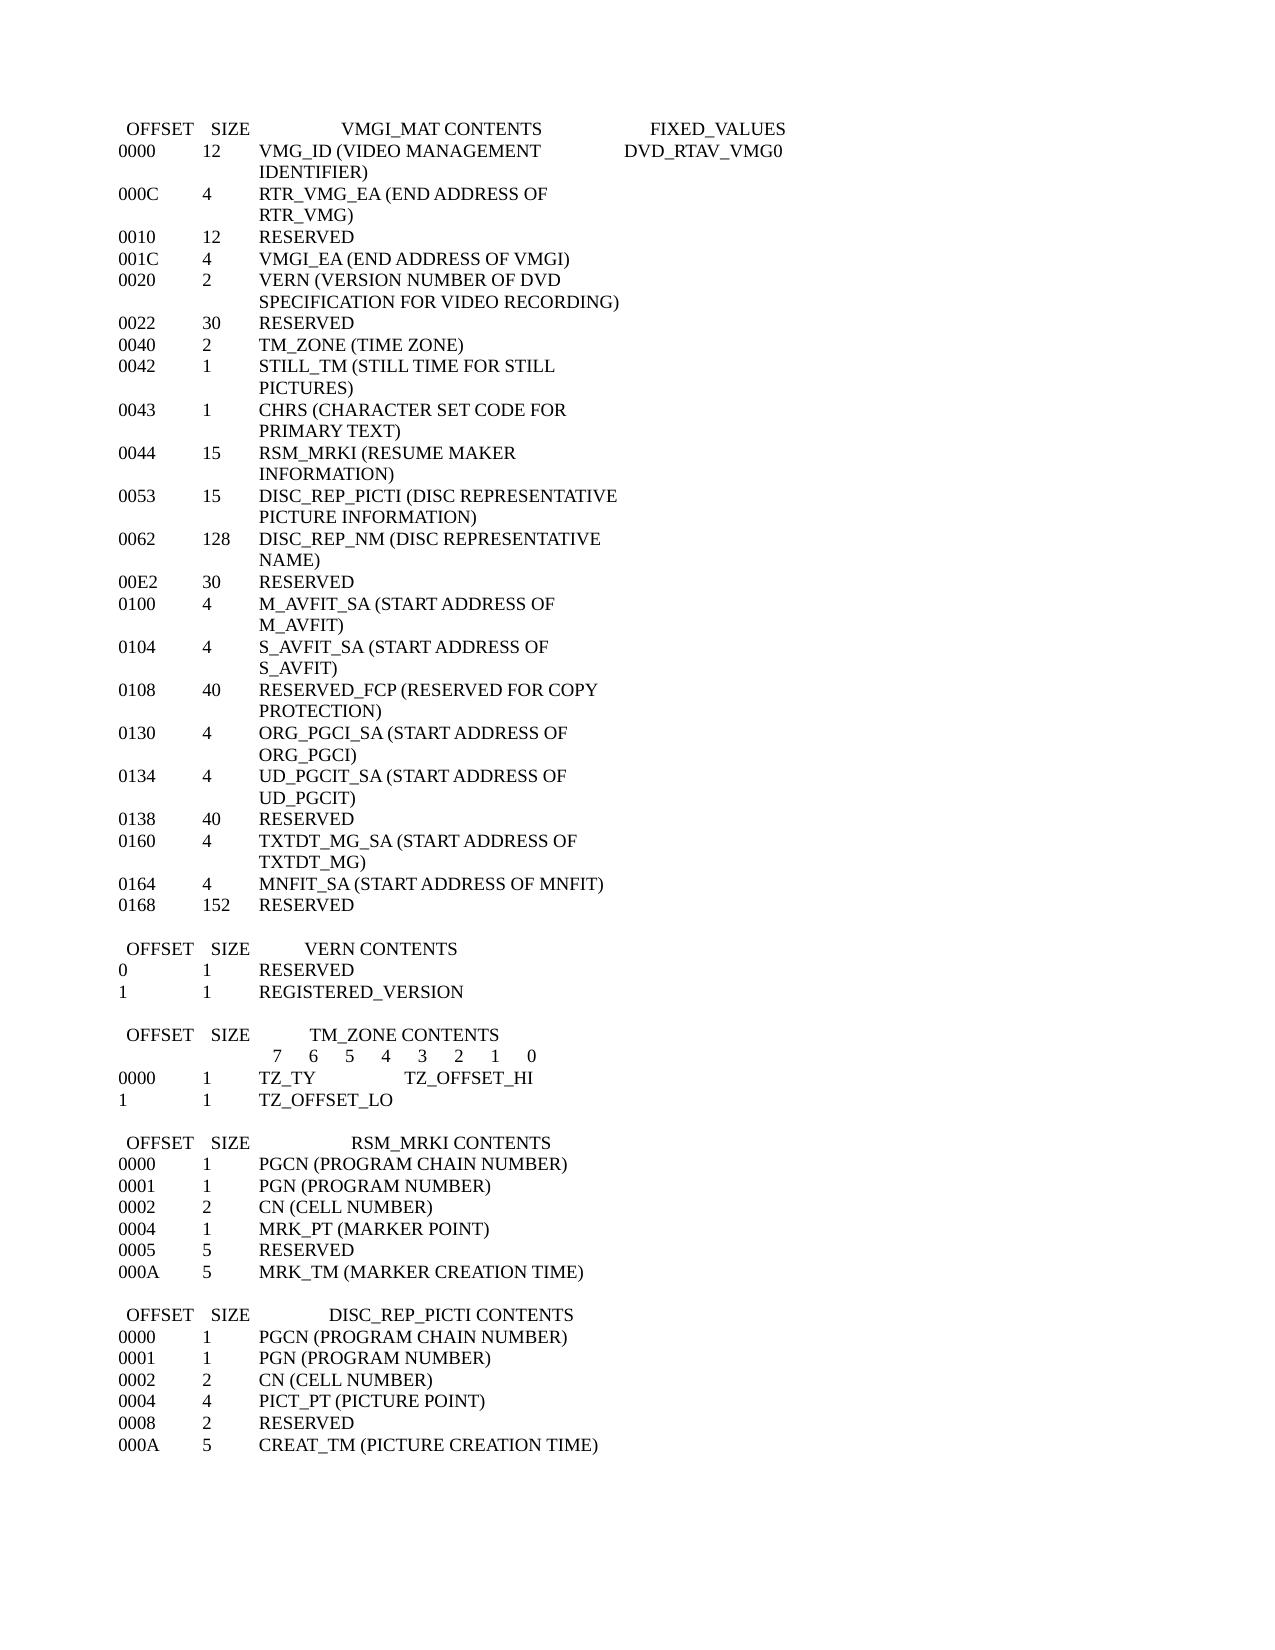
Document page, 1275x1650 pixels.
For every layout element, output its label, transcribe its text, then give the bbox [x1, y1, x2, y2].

table_cell 128 [202, 528, 259, 571]
table_cell 4 [202, 593, 259, 636]
table_cell 0168 [118, 894, 202, 916]
table_cell 2 [202, 334, 259, 355]
table_cell CREAT_TM (PICTURE CREATION TIME) [259, 1434, 643, 1455]
table_cell [624, 873, 811, 894]
table_cell 4 [202, 1390, 259, 1412]
table_cell [624, 183, 811, 226]
table_cell ORG_PGCI_SA (START ADDRESS OF ORG_PGCI) [259, 722, 624, 765]
table_cell 0062 [118, 528, 202, 571]
table_cell CN (CELL NUMBER) [259, 1196, 643, 1218]
table_cell RESERVED [259, 894, 624, 916]
table_cell PGCN (PROGRAM CHAIN NUMBER) [259, 1153, 643, 1175]
table_cell 4 [202, 248, 259, 269]
table_header VERN CONTENTS [259, 938, 503, 959]
table_cell TXTDT_MG_SA (START ADDRESS OF TXTDT_MG) [259, 830, 624, 873]
table_cell 1 [202, 399, 259, 442]
table_cell MRK_TM (MARKER CREATION TIME) [259, 1261, 643, 1282]
table_cell 1 [202, 1089, 259, 1110]
table_cell [624, 528, 811, 571]
table_header OFFSET [118, 938, 202, 959]
table_cell 0010 [118, 226, 202, 247]
table_cell [624, 269, 811, 312]
table_header SIZE [202, 118, 259, 140]
table_cell DISC_REP_NM (DISC REPRESENTATIVE NAME) [259, 528, 624, 571]
table_cell [624, 248, 811, 269]
table_cell 3 [404, 1045, 441, 1067]
table_cell [624, 442, 811, 485]
table_cell 0000 [118, 1067, 202, 1088]
table_cell 30 [202, 571, 259, 592]
table_cell S_AVFIT_SA (START ADDRESS OF S_AVFIT) [259, 636, 624, 679]
table_cell 0000 [118, 140, 202, 183]
table_cell RESERVED [259, 959, 503, 981]
table_cell 0000 [118, 1153, 202, 1175]
table_cell 0164 [118, 873, 202, 894]
table_header OFFSET [118, 118, 202, 140]
table_cell 4 [202, 830, 259, 873]
table_cell MNFIT_SA (START ADDRESS OF MNFIT) [259, 873, 624, 894]
table_cell TZ_OFFSET_LO [259, 1089, 550, 1110]
table_cell 0 [118, 959, 202, 981]
table_cell 0001 [118, 1175, 202, 1196]
table_cell 1 [202, 1175, 259, 1196]
table_header RSM_MRKI CONTENTS [259, 1132, 643, 1153]
table_cell [624, 830, 811, 873]
table_cell 2 [202, 269, 259, 312]
table_header OFFSET [118, 1132, 202, 1153]
table_cell 0020 [118, 269, 202, 312]
table_cell 5 [202, 1239, 259, 1261]
table_cell 1 [202, 355, 259, 398]
table_cell RESERVED [259, 1239, 643, 1261]
table_cell 40 [202, 679, 259, 722]
table_cell PGCN (PROGRAM CHAIN NUMBER) [259, 1326, 643, 1347]
table_cell RTR_VMG_EA (END ADDRESS OF RTR_VMG) [259, 183, 624, 226]
table_cell RESERVED [259, 1412, 643, 1433]
table_cell 1 [118, 981, 202, 1002]
table_cell 0053 [118, 485, 202, 528]
table_header TM_ZONE CONTENTS [259, 1024, 550, 1045]
table_header SIZE [202, 1132, 259, 1153]
table_cell [624, 355, 811, 398]
table_header SIZE [202, 938, 259, 959]
table_cell 12 [202, 140, 259, 183]
table_cell [624, 765, 811, 808]
table_cell 0134 [118, 765, 202, 808]
table_cell 00E2 [118, 571, 202, 592]
table_cell [624, 312, 811, 334]
table_cell 5 [331, 1045, 368, 1067]
table_cell 1 [477, 1045, 513, 1067]
table_cell 4 [202, 636, 259, 679]
table_cell 12 [202, 226, 259, 247]
table_cell 30 [202, 312, 259, 334]
table_cell 0130 [118, 722, 202, 765]
table_cell [624, 571, 811, 592]
table_cell 0 [513, 1045, 550, 1067]
table_cell VERN (VERSION NUMBER OF DVD SPECIFICATION FOR VIDEO RECORDING) [259, 269, 624, 312]
table_cell 000A [118, 1434, 202, 1455]
table_cell 1 [118, 1089, 202, 1110]
table_cell [624, 399, 811, 442]
table_cell 1 [202, 1326, 259, 1347]
table_cell 0008 [118, 1412, 202, 1433]
table_cell [624, 593, 811, 636]
table_cell RESERVED [259, 571, 624, 592]
table_cell PICT_PT (PICTURE POINT) [259, 1390, 643, 1412]
table_cell 1 [202, 1153, 259, 1175]
table_header OFFSET [118, 1304, 202, 1326]
table_cell 0108 [118, 679, 202, 722]
table_cell [624, 894, 811, 916]
table_cell 0160 [118, 830, 202, 873]
table_cell VMGI_EA (END ADDRESS OF VMGI) [259, 248, 624, 269]
table_cell 4 [202, 183, 259, 226]
table_cell 0138 [118, 808, 202, 830]
table_cell [624, 334, 811, 355]
table_cell 0002 [118, 1196, 202, 1218]
table_cell 000A [118, 1261, 202, 1282]
table_header VMGI_MAT CONTENTS [259, 118, 624, 140]
table_cell 0002 [118, 1369, 202, 1390]
table_cell TM_ZONE (TIME ZONE) [259, 334, 624, 355]
table_cell 001C [118, 248, 202, 269]
table_cell MRK_PT (MARKER POINT) [259, 1218, 643, 1239]
table_cell 4 [368, 1045, 404, 1067]
table_header FIXED_VALUES [624, 118, 811, 140]
table_cell PGN (PROGRAM NUMBER) [259, 1347, 643, 1369]
table_header OFFSET [118, 1024, 202, 1067]
table_cell 2 [202, 1412, 259, 1433]
table_cell [624, 226, 811, 247]
table_header DISC_REP_PICTI CONTENTS [259, 1304, 643, 1326]
table_cell 0001 [118, 1347, 202, 1369]
table_cell 0022 [118, 312, 202, 334]
table_cell 0100 [118, 593, 202, 636]
table_cell DISC_REP_PICTI (DISC REPRESENTATIVE PICTURE INFORMATION) [259, 485, 624, 528]
table_cell 0043 [118, 399, 202, 442]
table_cell 0004 [118, 1218, 202, 1239]
table_cell 1 [202, 959, 259, 981]
table_cell [624, 808, 811, 830]
table_cell UD_PGCIT_SA (START ADDRESS OF UD_PGCIT) [259, 765, 624, 808]
table_cell 1 [202, 1067, 259, 1088]
table_cell [624, 636, 811, 679]
table_header SIZE [202, 1024, 259, 1067]
table_cell 40 [202, 808, 259, 830]
table_cell 1 [202, 1347, 259, 1369]
table_cell PGN (PROGRAM NUMBER) [259, 1175, 643, 1196]
table_cell M_AVFIT_SA (START ADDRESS OF M_AVFIT) [259, 593, 624, 636]
table_cell 1 [202, 981, 259, 1002]
table_cell RESERVED [259, 226, 624, 247]
table_cell 1 [202, 1218, 259, 1239]
table_cell 0004 [118, 1390, 202, 1412]
table_cell 0000 [118, 1326, 202, 1347]
table_cell 4 [202, 873, 259, 894]
table_cell DVD_RTAV_VMG0 [624, 140, 811, 183]
table_cell 5 [202, 1434, 259, 1455]
table_header SIZE [202, 1304, 259, 1326]
table_cell 5 [202, 1261, 259, 1282]
table_cell RESERVED [259, 312, 624, 334]
table_cell 2 [441, 1045, 477, 1067]
table_cell 4 [202, 722, 259, 765]
table_cell TZ_TY [259, 1067, 404, 1088]
table_cell 152 [202, 894, 259, 916]
table_cell 2 [202, 1196, 259, 1218]
table_cell 0044 [118, 442, 202, 485]
table_cell REGISTERED_VERSION [259, 981, 503, 1002]
table_cell [624, 485, 811, 528]
table_cell 4 [202, 765, 259, 808]
table_cell RESERVED_FCP (RESERVED FOR COPY PROTECTION) [259, 679, 624, 722]
table_cell 0042 [118, 355, 202, 398]
table_cell RESERVED [259, 808, 624, 830]
table_cell VMG_ID (VIDEO MANAGEMENT IDENTIFIER) [259, 140, 624, 183]
table_cell RSM_MRKI (RESUME MAKER INFORMATION) [259, 442, 624, 485]
table_cell 000C [118, 183, 202, 226]
table_cell 15 [202, 442, 259, 485]
table_cell [624, 679, 811, 722]
table_cell 0005 [118, 1239, 202, 1261]
table_cell [624, 722, 811, 765]
table_cell 7 [259, 1045, 295, 1067]
table_cell 0040 [118, 334, 202, 355]
table_cell CN (CELL NUMBER) [259, 1369, 643, 1390]
table_cell STILL_TM (STILL TIME FOR STILL PICTURES) [259, 355, 624, 398]
table_cell TZ_OFFSET_HI [404, 1067, 550, 1088]
table_cell 0104 [118, 636, 202, 679]
table_cell 15 [202, 485, 259, 528]
table_cell 2 [202, 1369, 259, 1390]
table_cell 6 [295, 1045, 331, 1067]
table_cell CHRS (CHARACTER SET CODE FOR PRIMARY TEXT) [259, 399, 624, 442]
